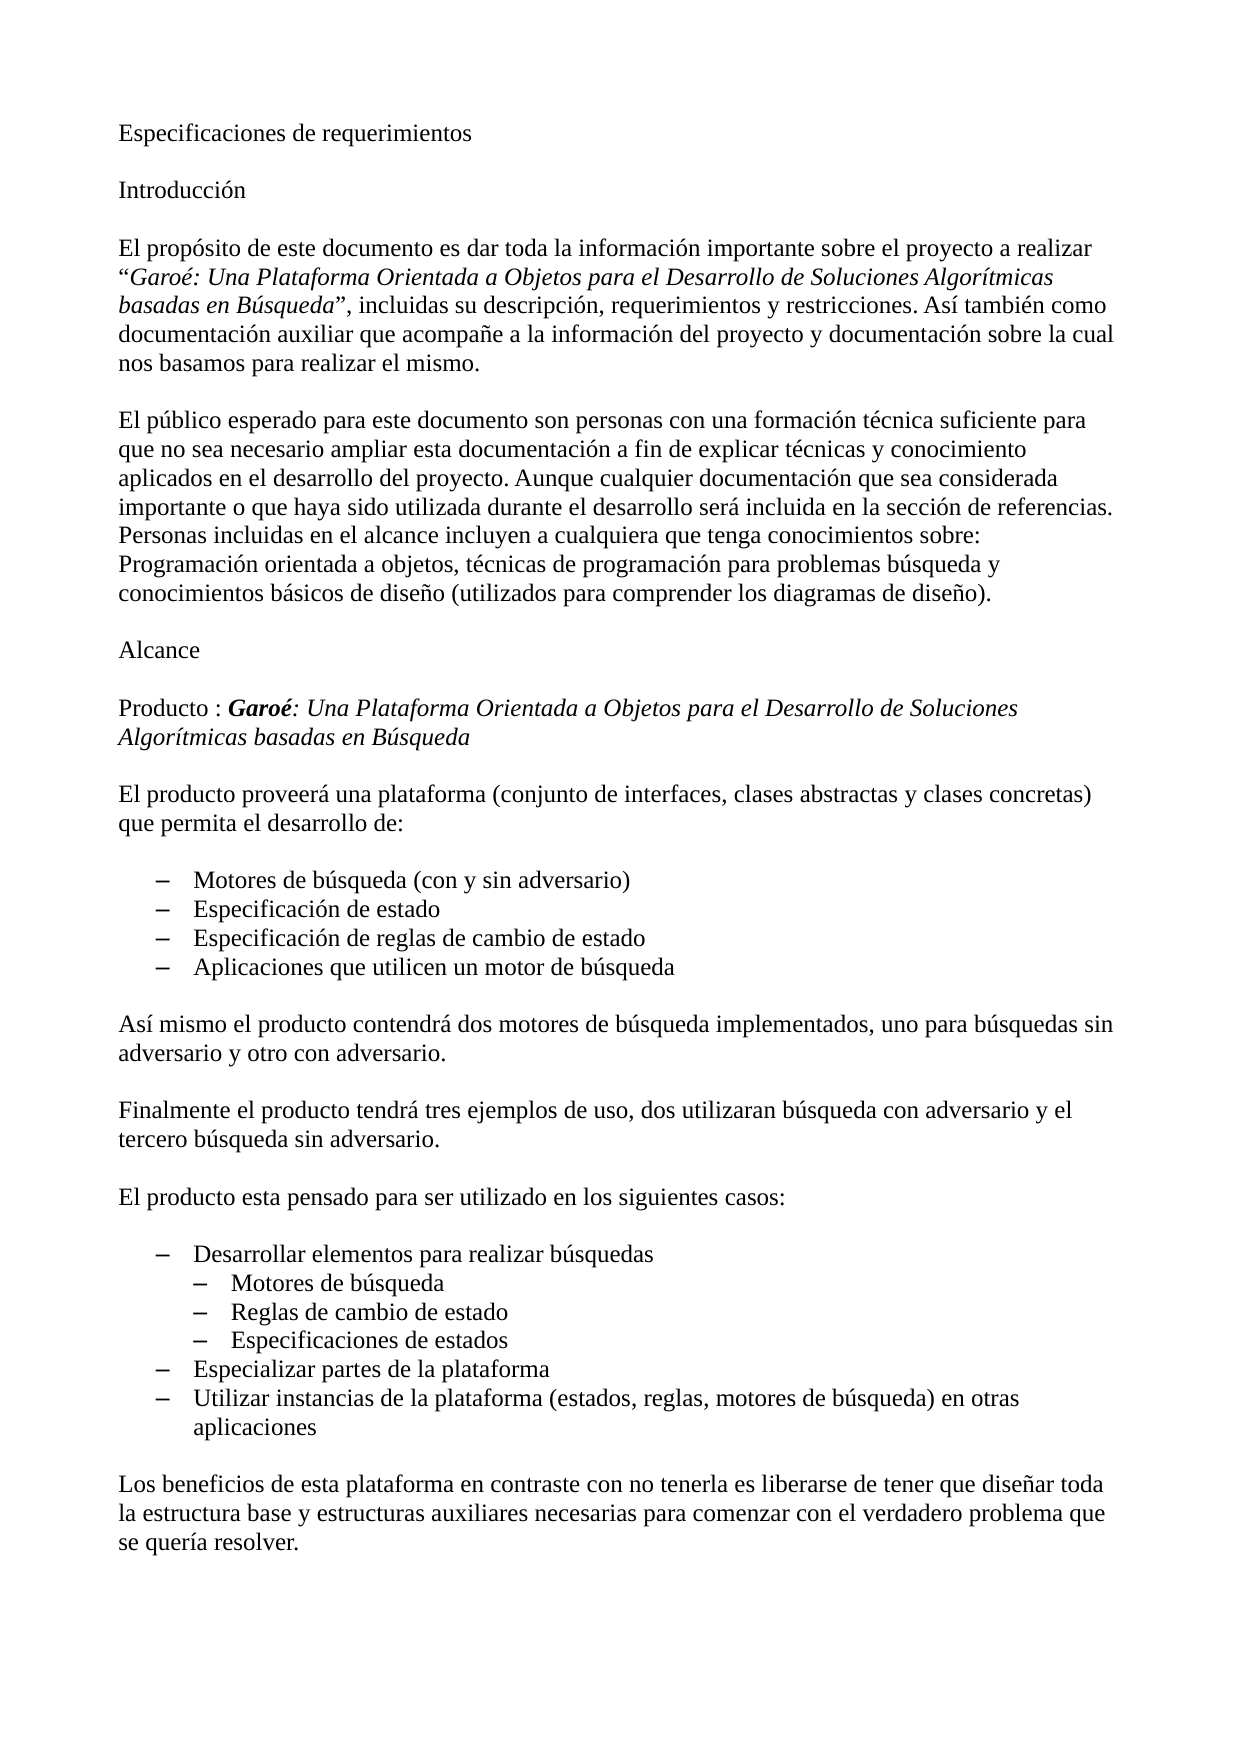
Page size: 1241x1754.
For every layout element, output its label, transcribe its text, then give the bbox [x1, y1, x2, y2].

text El público esperado para este documento son personas con una formación técnica suficiente para que no sea necesario ampliar esta documentación a fin de explicar técnicas y conocimiento aplicados en el desarrollo del proyecto. Aunque cualquier documentación que sea considerada importante o que haya sido utilizada durante el desarrollo será incluida en la sección de referencias. Personas incluidas en el alcance incluyen a cualquiera que tenga conocimientos sobre: Programación orientada a objetos, técnicas de programación para problemas búsqueda y conocimientos básicos de diseño (utilizados para comprender los diagramas de diseño). [118, 406, 1122, 607]
text El producto esta pensado para ser utilizado en los siguientes casos: [118, 1182, 1122, 1211]
list Especificación de estado [156, 894, 1122, 923]
text Alcance [118, 636, 1122, 664]
list Especificación de reglas de cambio de estado [156, 923, 1122, 952]
list Reglas de cambio de estado [193, 1297, 1122, 1326]
list Especificaciones de estados [193, 1326, 1122, 1354]
text El producto proveerá una plataforma (conjunto de interfaces, clases abstractas y clases concretas) que permita el desarrollo de: [118, 779, 1122, 837]
list Utilizar instancias de la plataforma (estados, reglas, motores de búsqueda) en otras aplicaciones [156, 1383, 1122, 1441]
text El propósito de este documento es dar toda la información importante sobre el proyecto a realizar “Garoé: Una Plataforma Orientada a Objetos para el Desarrollo de Soluciones Algorítmicas basadas en Búsqueda”, incluidas su descripción, requerimientos y restricciones. Así también como documentación auxiliar que acompañe a la información del proyecto y documentación sobre la cual nos basamos para realizar el mismo. [118, 233, 1122, 377]
text Finalmente el producto tendrá tres ejemplos de uso, dos utilizaran búsqueda con adversario y el tercero búsqueda sin adversario. [118, 1096, 1122, 1153]
list Motores de búsqueda (con y sin adversario) [156, 866, 1122, 894]
list Especializar partes de la plataforma [156, 1354, 1122, 1383]
list Aplicaciones que utilicen un motor de búsqueda [156, 952, 1122, 981]
text Así mismo el producto contendrá dos motores de búsqueda implementados, uno para búsquedas sin adversario y otro con adversario. [118, 1009, 1122, 1067]
text Especificaciones de requerimientos [118, 118, 1122, 147]
list Motores de búsqueda [193, 1268, 1122, 1297]
text Introducción [118, 176, 1122, 204]
list Desarrollar elementos para realizar búsquedas [156, 1239, 1122, 1268]
text Producto : Garoé: Una Plataforma Orientada a Objetos para el Desarrollo de Soluciones Algorítmicas basadas en Búsqueda [118, 693, 1122, 751]
text Los beneficios de esta plataforma en contraste con no tenerla es liberarse de tener que diseñar toda la estructura base y estructuras auxiliares necesarias para comenzar con el verdadero problema que se quería resolver. [118, 1469, 1122, 1556]
